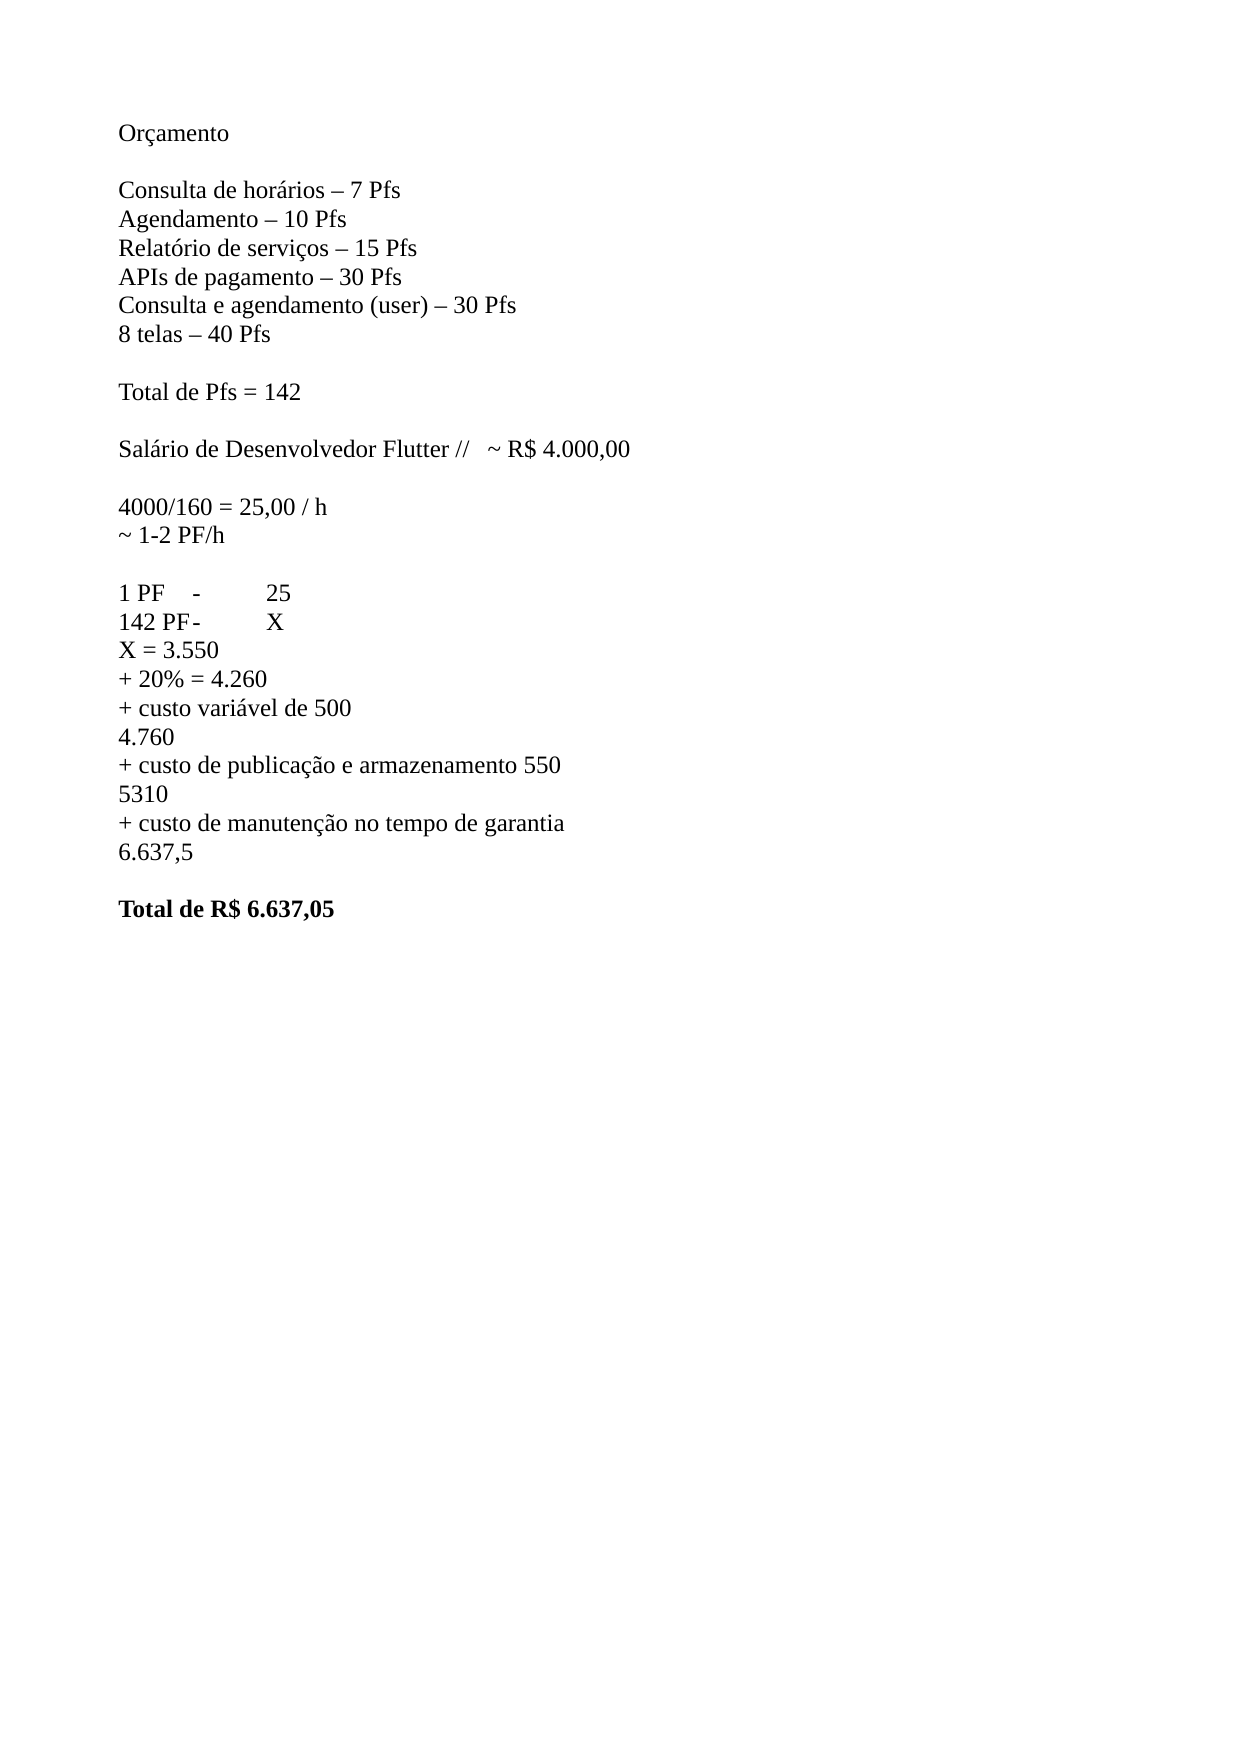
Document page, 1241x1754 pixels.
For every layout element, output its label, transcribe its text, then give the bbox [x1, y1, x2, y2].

text Consulta e agendamento (user) – 30 Pfs [118, 291, 1122, 319]
text 8 telas – 40 Pfs [118, 319, 1122, 348]
text X = 3.550 [118, 636, 1122, 664]
text Consulta de horários – 7 Pfs [118, 176, 1122, 204]
text Total de R$ 6.637,05 [118, 894, 1122, 923]
text 6.637,5 [118, 837, 1122, 866]
text Agendamento – 10 Pfs [118, 204, 1122, 233]
text Total de Pfs = 142 [118, 377, 1122, 406]
text Orçamento [118, 118, 1122, 147]
text + custo de publicação e armazenamento 550 [118, 751, 1122, 779]
text + custo de manutenção no tempo de garantia [118, 808, 1122, 837]
text + 20% = 4.260 [118, 664, 1122, 693]
text 142 PF - X [118, 607, 1122, 636]
text + custo variável de 500 [118, 693, 1122, 722]
text APIs de pagamento – 30 Pfs [118, 262, 1122, 291]
text Salário de Desenvolvedor Flutter // ~ R$ 4.000,00 [118, 434, 1122, 463]
text ~ 1-2 PF/h [118, 521, 1122, 549]
text 5310 [118, 779, 1122, 808]
text 4.760 [118, 722, 1122, 751]
text Relatório de serviços – 15 Pfs [118, 233, 1122, 262]
text 4000/160 = 25,00 / h [118, 492, 1122, 521]
text 1 PF - 25 [118, 578, 1122, 607]
